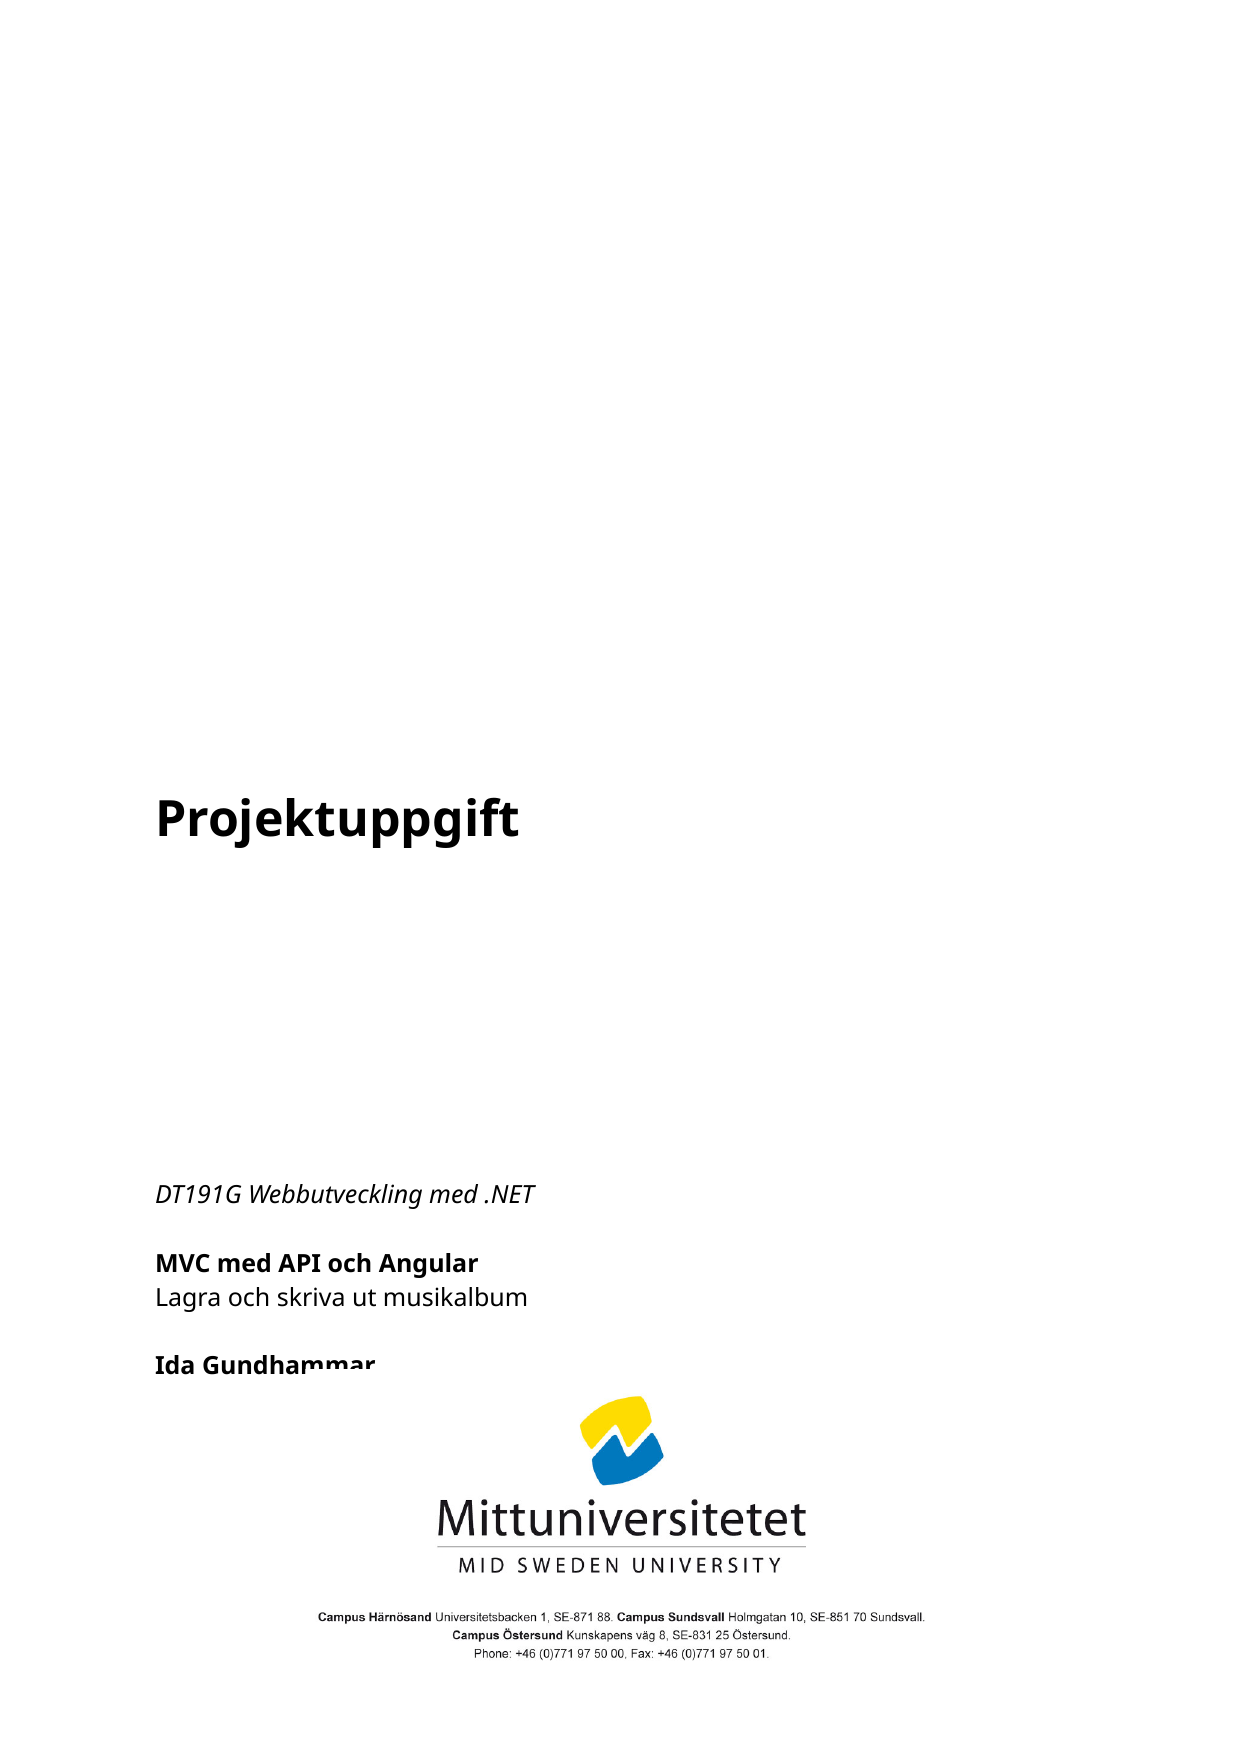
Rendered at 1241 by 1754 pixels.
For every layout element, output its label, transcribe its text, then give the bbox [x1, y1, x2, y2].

text MVC med API och Angular [155, 1245, 1100, 1279]
text Ida Gundhammar [155, 1347, 1100, 1381]
text Lagra och skriva ut musikalbum [155, 1279, 1100, 1313]
text Projektuppgift [155, 782, 1100, 851]
text DT191G Webbutveckling med .NET [155, 1177, 1100, 1211]
